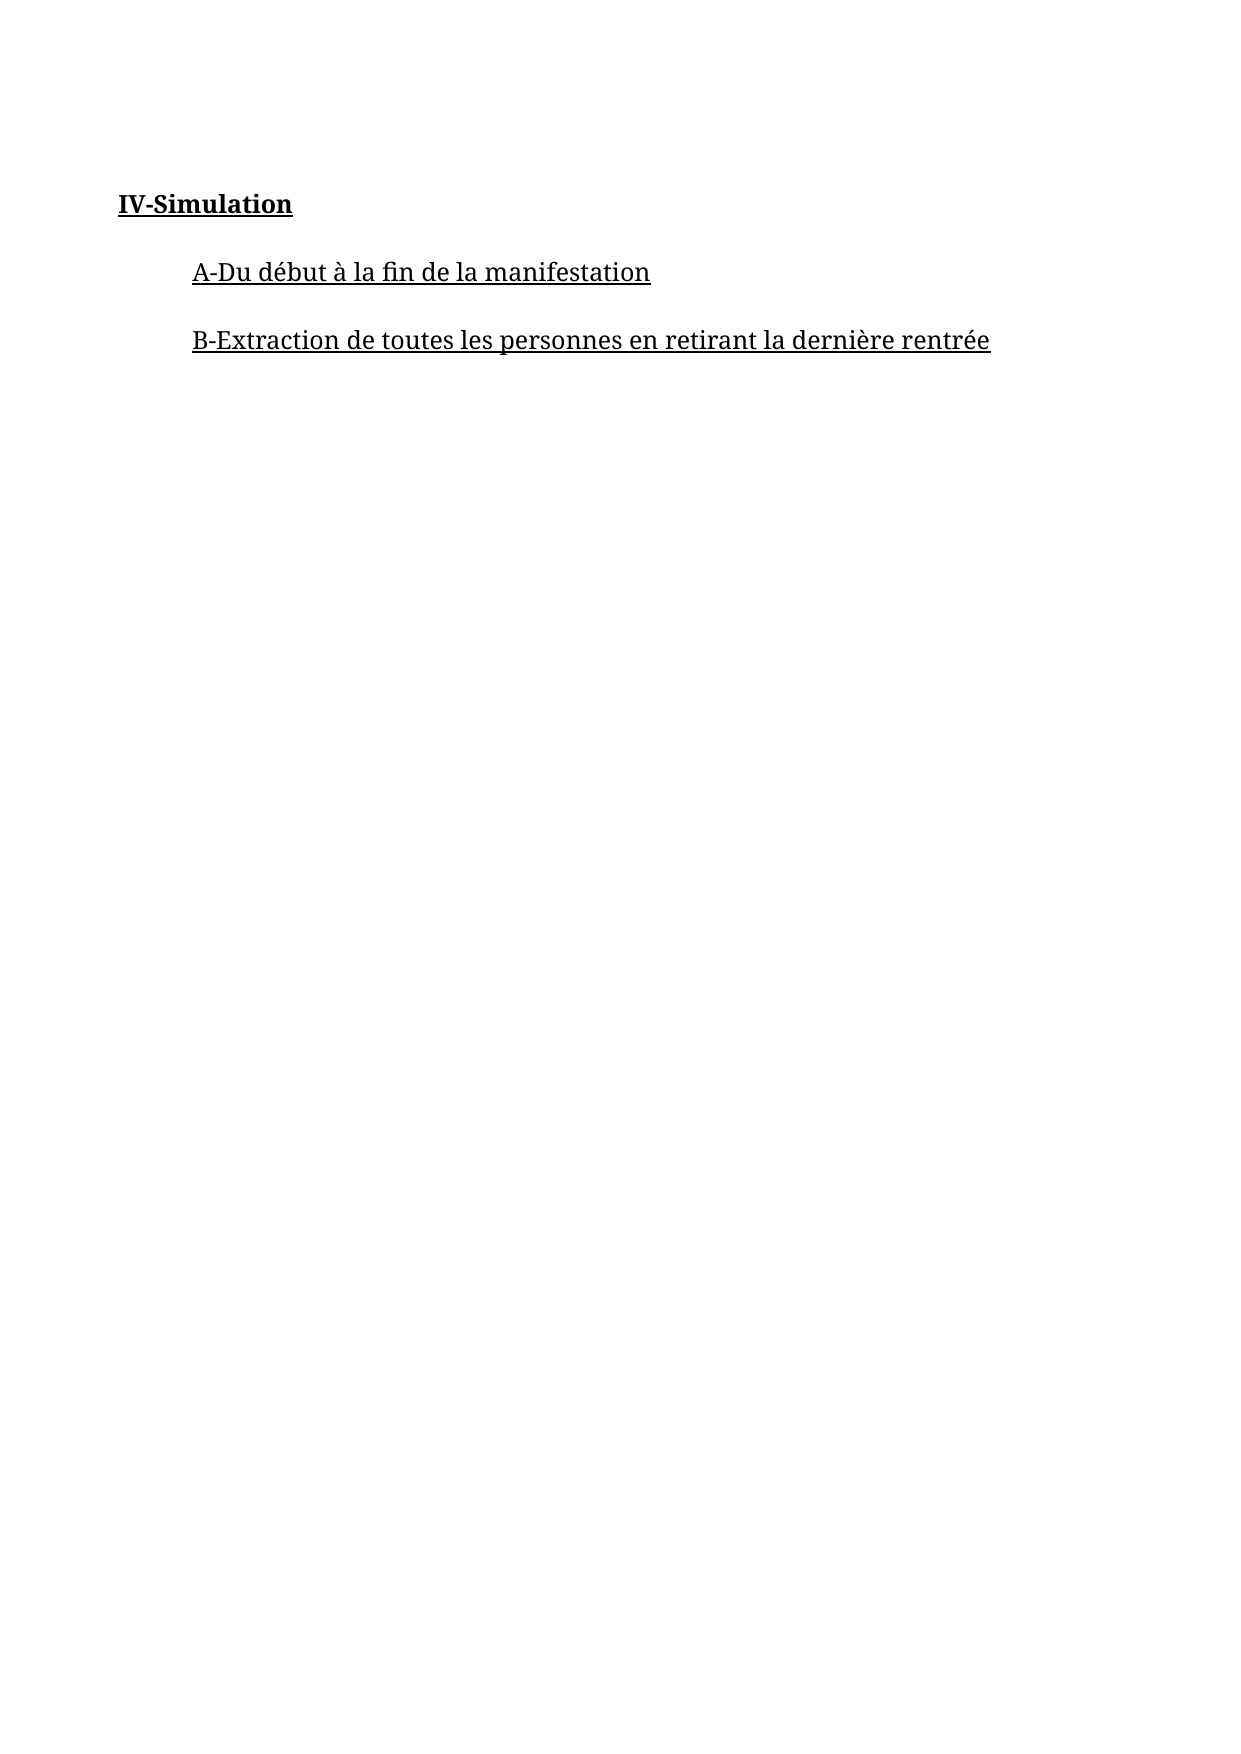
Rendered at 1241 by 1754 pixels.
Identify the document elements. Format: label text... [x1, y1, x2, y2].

text IV-Simulation [118, 186, 1122, 220]
text B-Extraction de toutes les personnes en retirant la dernière rentrée [118, 322, 1122, 357]
text A-Du début à la fin de la manifestation [118, 254, 1122, 288]
